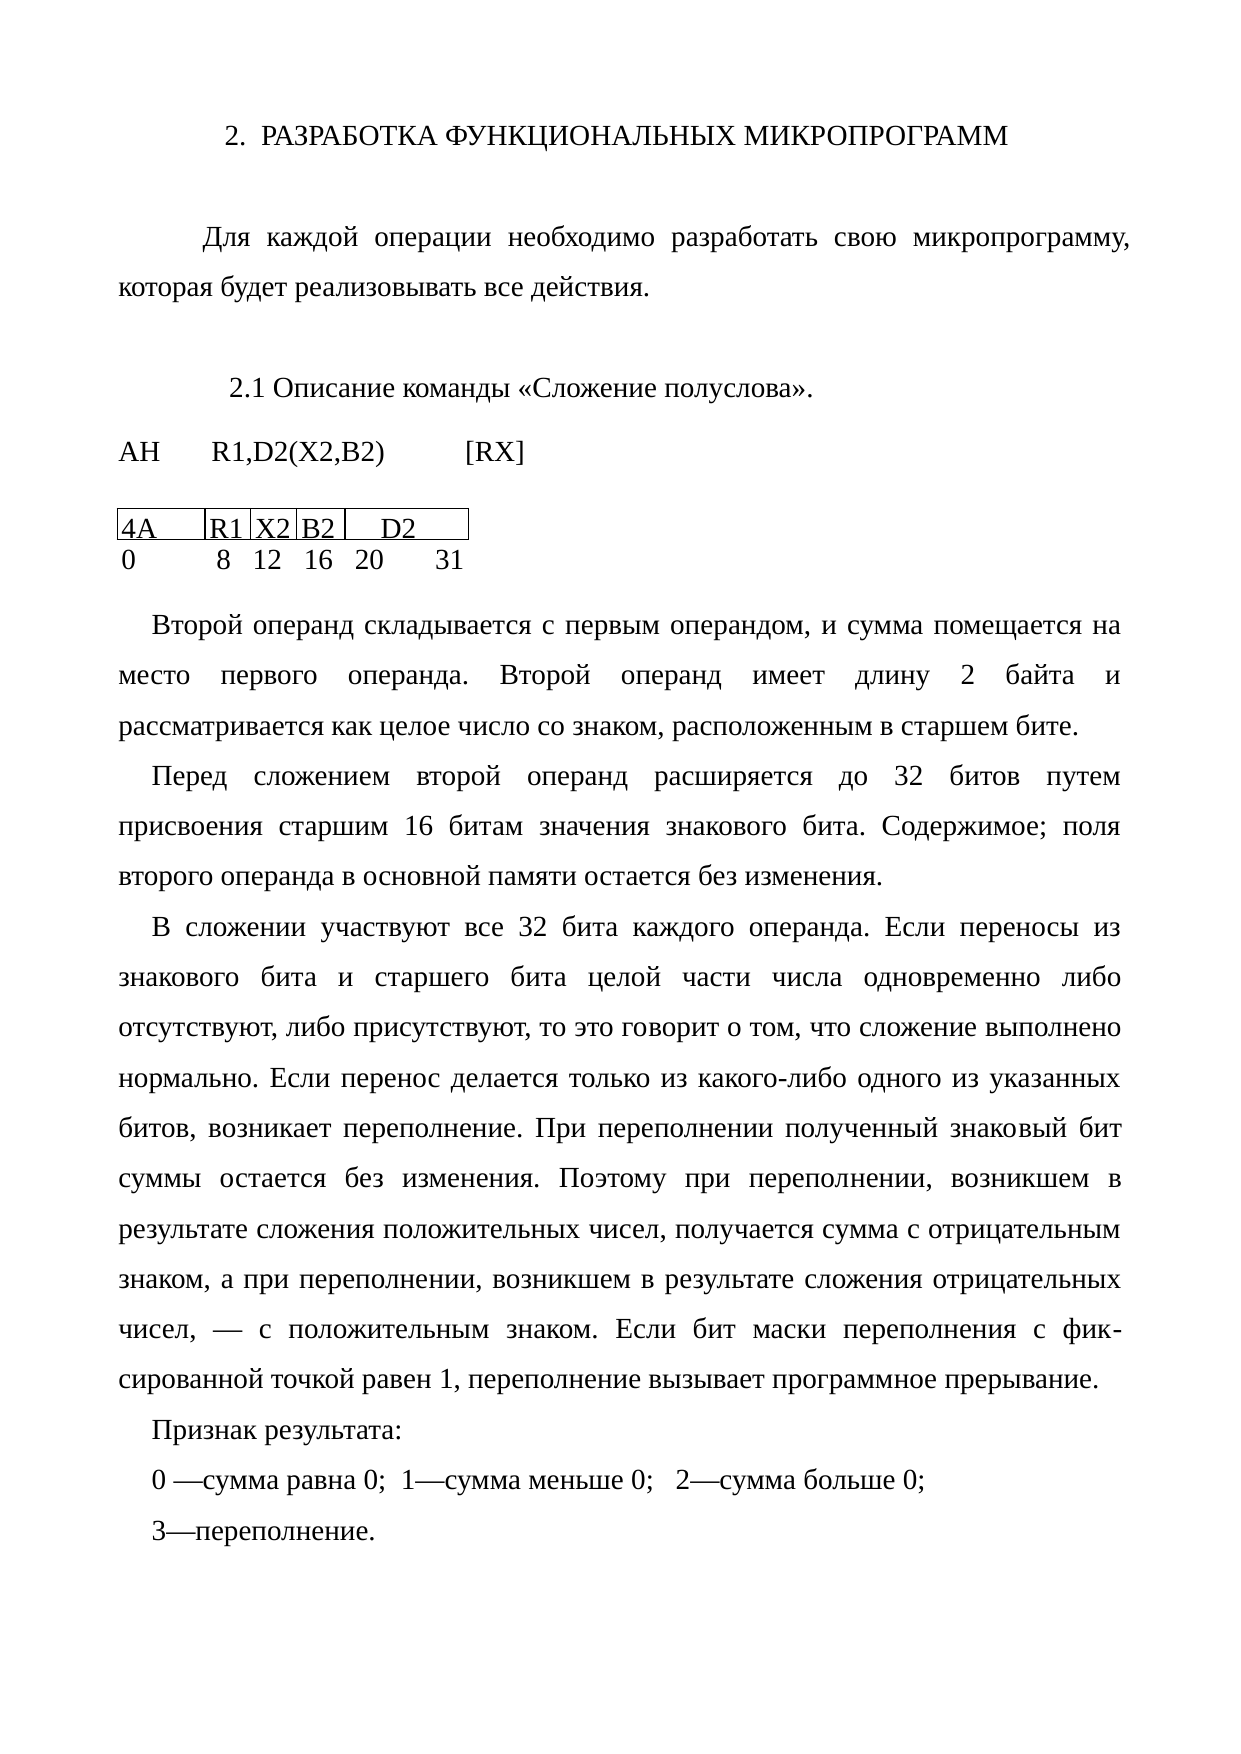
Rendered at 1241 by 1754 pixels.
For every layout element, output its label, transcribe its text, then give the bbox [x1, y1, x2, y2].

text В сложении участвуют все 32 бита каждого операнда. Если переносы из знакового бита и старшего бита целой части числа одновременно либо отсутствуют, либо присутствуют, то это го­ворит о том, что сложение выполнено нормально. Если перенос делается только из какого-либо одного из указанных битов, возникает переполнение. При переполнении полученный знако­вый бит суммы остается без изменения. Поэтому при перепол­нении, возникшем в результате сложения положительных чисел, получается сумма с отрицательным знаком, а при переполне­нии, возникшем в результате сложения отрицательных чисел, — с положительным знаком. Если бит маски переполнения с фик­сированной точкой равен 1, переполнение вызывает программ­ное прерывание. [118, 909, 1122, 1395]
text 3—переполнение. [118, 1513, 1122, 1546]
table_cell [346, 509, 376, 539]
table_cell Х2 [251, 509, 296, 539]
text Второй операнд складывается с первым операндом, и сумма помещается на место первого операнда. Второй операнд имеет длину 2 байта и рассматривается как целое число со знаком, расположенным в старшем бите. [118, 607, 1122, 741]
text 2. РАЗРАБОТКА ФУНКЦИОНАЛЬНЫХ МИКРОПРОГРАММ [118, 118, 1122, 152]
table_cell D2 [376, 509, 431, 539]
table_cell [431, 509, 468, 539]
table_cell 0 8 12 16 20 [117, 540, 431, 588]
table_header [117, 495, 469, 508]
text Перед сложением второй операнд расширяется до 32 битов путем присвоения старшим 16 битам значения знакового бита. Содержимое; поля второго операнда в основной памяти остается без изменения. [118, 758, 1122, 892]
text АН R1,D2(X2,B2) [RX] [118, 434, 1122, 468]
text Признак результата: [118, 1412, 1122, 1446]
table_cell 31 [431, 540, 469, 588]
table_cell 4А [118, 509, 204, 539]
table_cell В2 [297, 509, 344, 539]
text 0 —сумма равна 0; 1—сумма меньше 0; 2—сумма больше 0; [118, 1462, 1122, 1496]
text 2.1 Описание команды «Сложение полуслова». [165, 370, 1124, 403]
text Для каждой операции необходимо разработать свою микропрограмму, которая будет реализовывать все действия. [118, 219, 1131, 303]
table_cell R1 [206, 509, 250, 539]
